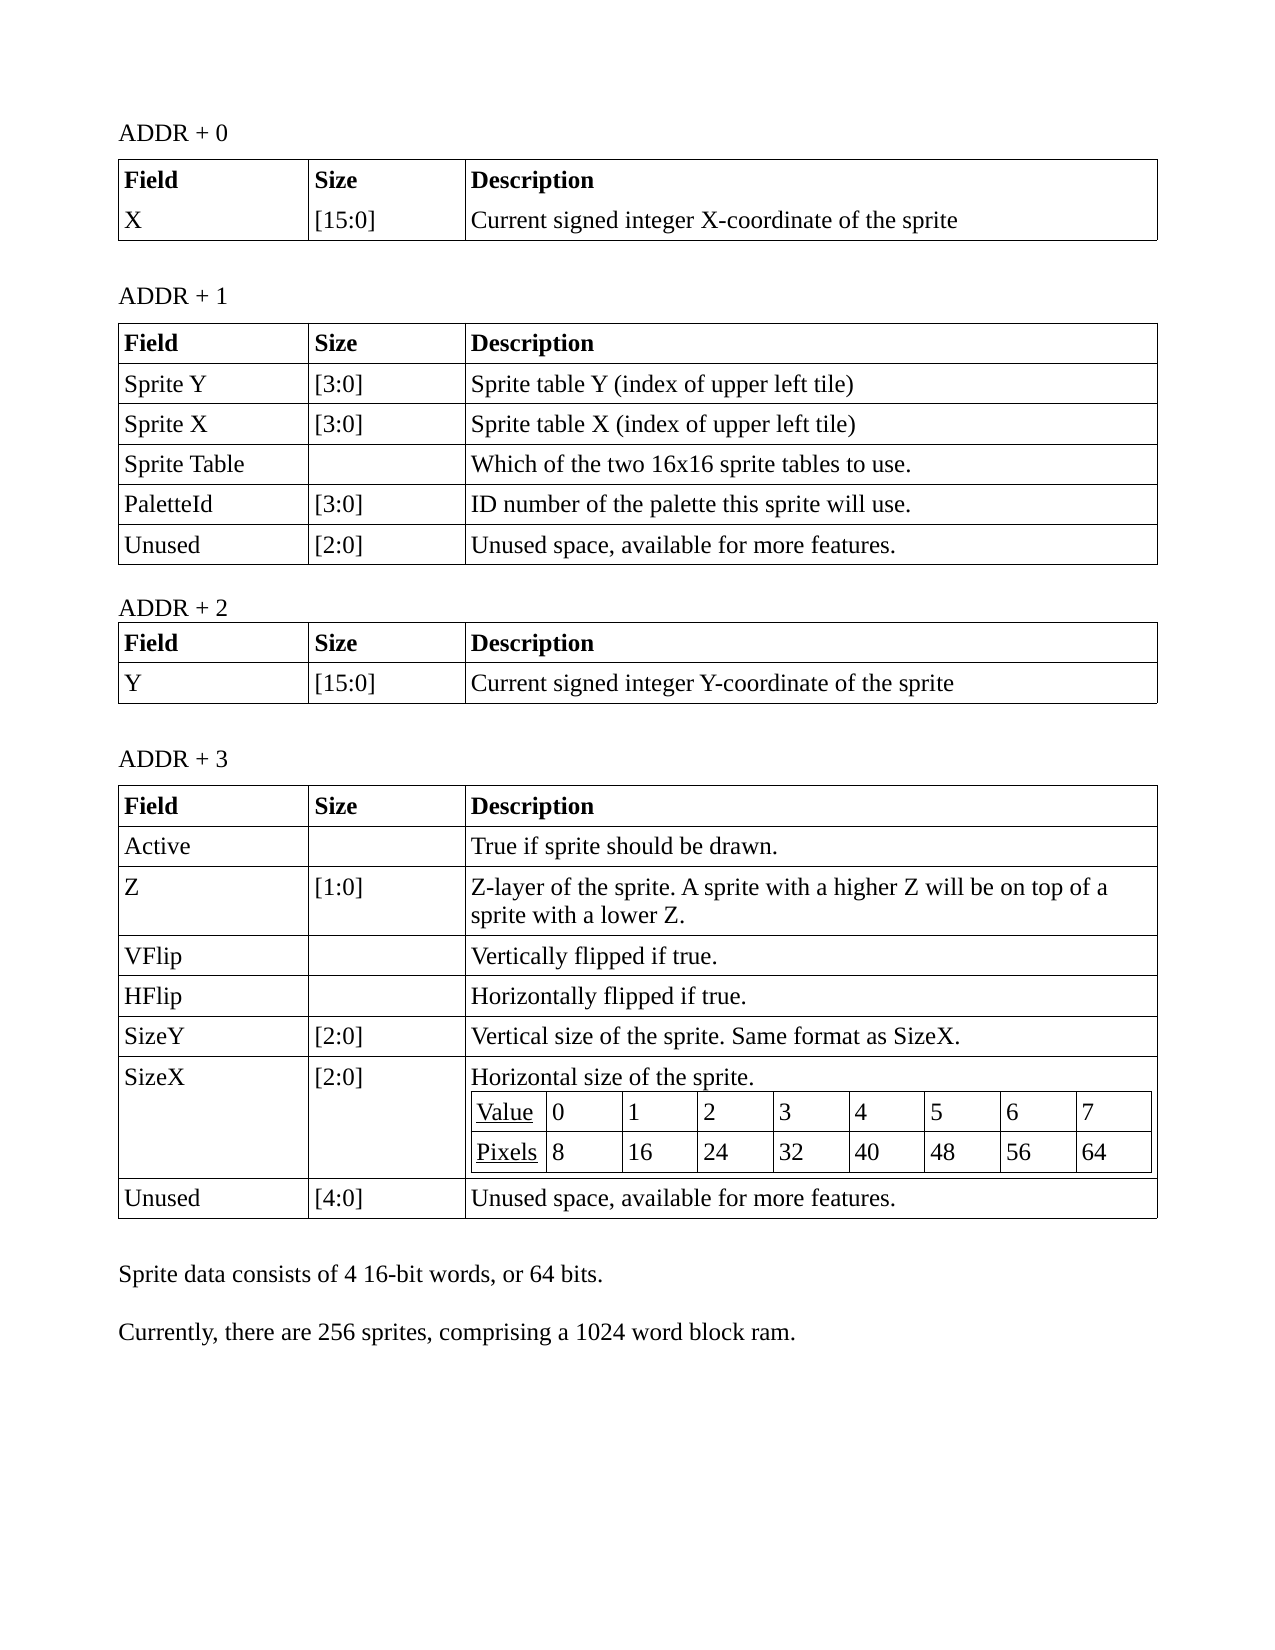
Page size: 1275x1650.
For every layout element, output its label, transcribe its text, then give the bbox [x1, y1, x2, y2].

table_cell 64 [1077, 1132, 1151, 1172]
table_cell Which of the two 16x16 sprite tables to use. [466, 445, 1157, 484]
table_cell VFlip [119, 936, 308, 975]
table_cell [309, 827, 465, 866]
table_cell Sprite table Y (index of upper left tile) [466, 364, 1157, 403]
table_cell [2:0] [309, 1057, 465, 1177]
table_header 7 [1077, 1092, 1151, 1131]
table_cell 40 [850, 1132, 924, 1172]
table_cell 32 [774, 1132, 849, 1172]
table_header Size [309, 623, 465, 662]
table_cell [15:0] [309, 200, 465, 240]
table_cell Horizontal size of the sprite. [466, 1057, 1157, 1177]
table_cell Unused space, available for more features. [466, 525, 1157, 564]
table_cell SizeX [119, 1057, 308, 1177]
text Sprite data consists of 4 16-bit words, or 64 bits. [118, 1259, 1157, 1288]
table_cell Horizontally flipped if true. [466, 976, 1157, 1016]
table_header 3 [774, 1092, 849, 1131]
table_cell Vertically flipped if true. [466, 936, 1157, 975]
table_cell Current signed integer X-coordinate of the sprite [466, 200, 1157, 240]
table_cell [4:0] [309, 1179, 465, 1218]
table_cell ID number of the palette this sprite will use. [466, 485, 1157, 524]
table_cell [3:0] [309, 364, 465, 403]
table_cell X [119, 200, 308, 240]
table_cell Y [119, 663, 308, 703]
table_cell [2:0] [309, 1017, 465, 1056]
table_header Size [309, 786, 465, 826]
table_cell [309, 936, 465, 975]
text Currently, there are 256 sprites, comprising a 1024 word block ram. [118, 1317, 1157, 1345]
table_cell 56 [1001, 1132, 1076, 1172]
table_cell Unused [119, 1179, 308, 1218]
table_header Value [472, 1092, 546, 1131]
table_header Field [119, 160, 308, 200]
table_cell 24 [698, 1132, 773, 1172]
table_cell [3:0] [309, 404, 465, 443]
table_cell True if sprite should be drawn. [466, 827, 1157, 866]
table_header Size [309, 324, 465, 363]
table_header 6 [1001, 1092, 1076, 1131]
table_header Field [119, 623, 308, 662]
table_cell Pixels [472, 1132, 546, 1172]
table_cell [1:0] [309, 867, 465, 935]
table_cell Current signed integer Y-coordinate of the sprite [466, 663, 1157, 703]
table_cell Z-layer of the sprite. A sprite with a higher Z will be on top of a sprite with a lower Z. [466, 867, 1157, 935]
table_cell 16 [623, 1132, 697, 1172]
table_cell [3:0] [309, 485, 465, 524]
table_cell Sprite X [119, 404, 308, 443]
table_header 5 [925, 1092, 1000, 1131]
table_cell Sprite Table [119, 445, 308, 484]
table_header Description [466, 786, 1157, 826]
table_cell PaletteId [119, 485, 308, 524]
text ADDR + 3 [118, 744, 1157, 773]
table_cell Sprite Y [119, 364, 308, 403]
table_cell Active [119, 827, 308, 866]
table_cell [309, 445, 465, 484]
table_header Description [466, 160, 1157, 200]
table_header Field [119, 786, 308, 826]
text ADDR + 2 [118, 593, 1157, 622]
table_header 2 [698, 1092, 773, 1131]
table_cell SizeY [119, 1017, 308, 1056]
table_cell Vertical size of the sprite. Same format as SizeX. [466, 1017, 1157, 1056]
text ADDR + 0 [118, 118, 1157, 147]
table_cell Sprite table X (index of upper left tile) [466, 404, 1157, 443]
table_header 4 [850, 1092, 924, 1131]
table_header Description [466, 324, 1157, 363]
table_header 1 [623, 1092, 697, 1131]
table_cell Unused [119, 525, 308, 564]
table_cell [15:0] [309, 663, 465, 703]
table_cell Unused space, available for more features. [466, 1179, 1157, 1218]
table_cell Z [119, 867, 308, 935]
table_header Description [466, 623, 1157, 662]
table_cell [2:0] [309, 525, 465, 564]
table_header Field [119, 324, 308, 363]
text ADDR + 1 [118, 281, 1157, 310]
table_cell 8 [547, 1132, 622, 1172]
table_header Size [309, 160, 465, 200]
table_cell 48 [925, 1132, 1000, 1172]
table_cell [309, 976, 465, 1016]
table_header 0 [547, 1092, 622, 1131]
table_cell HFlip [119, 976, 308, 1016]
